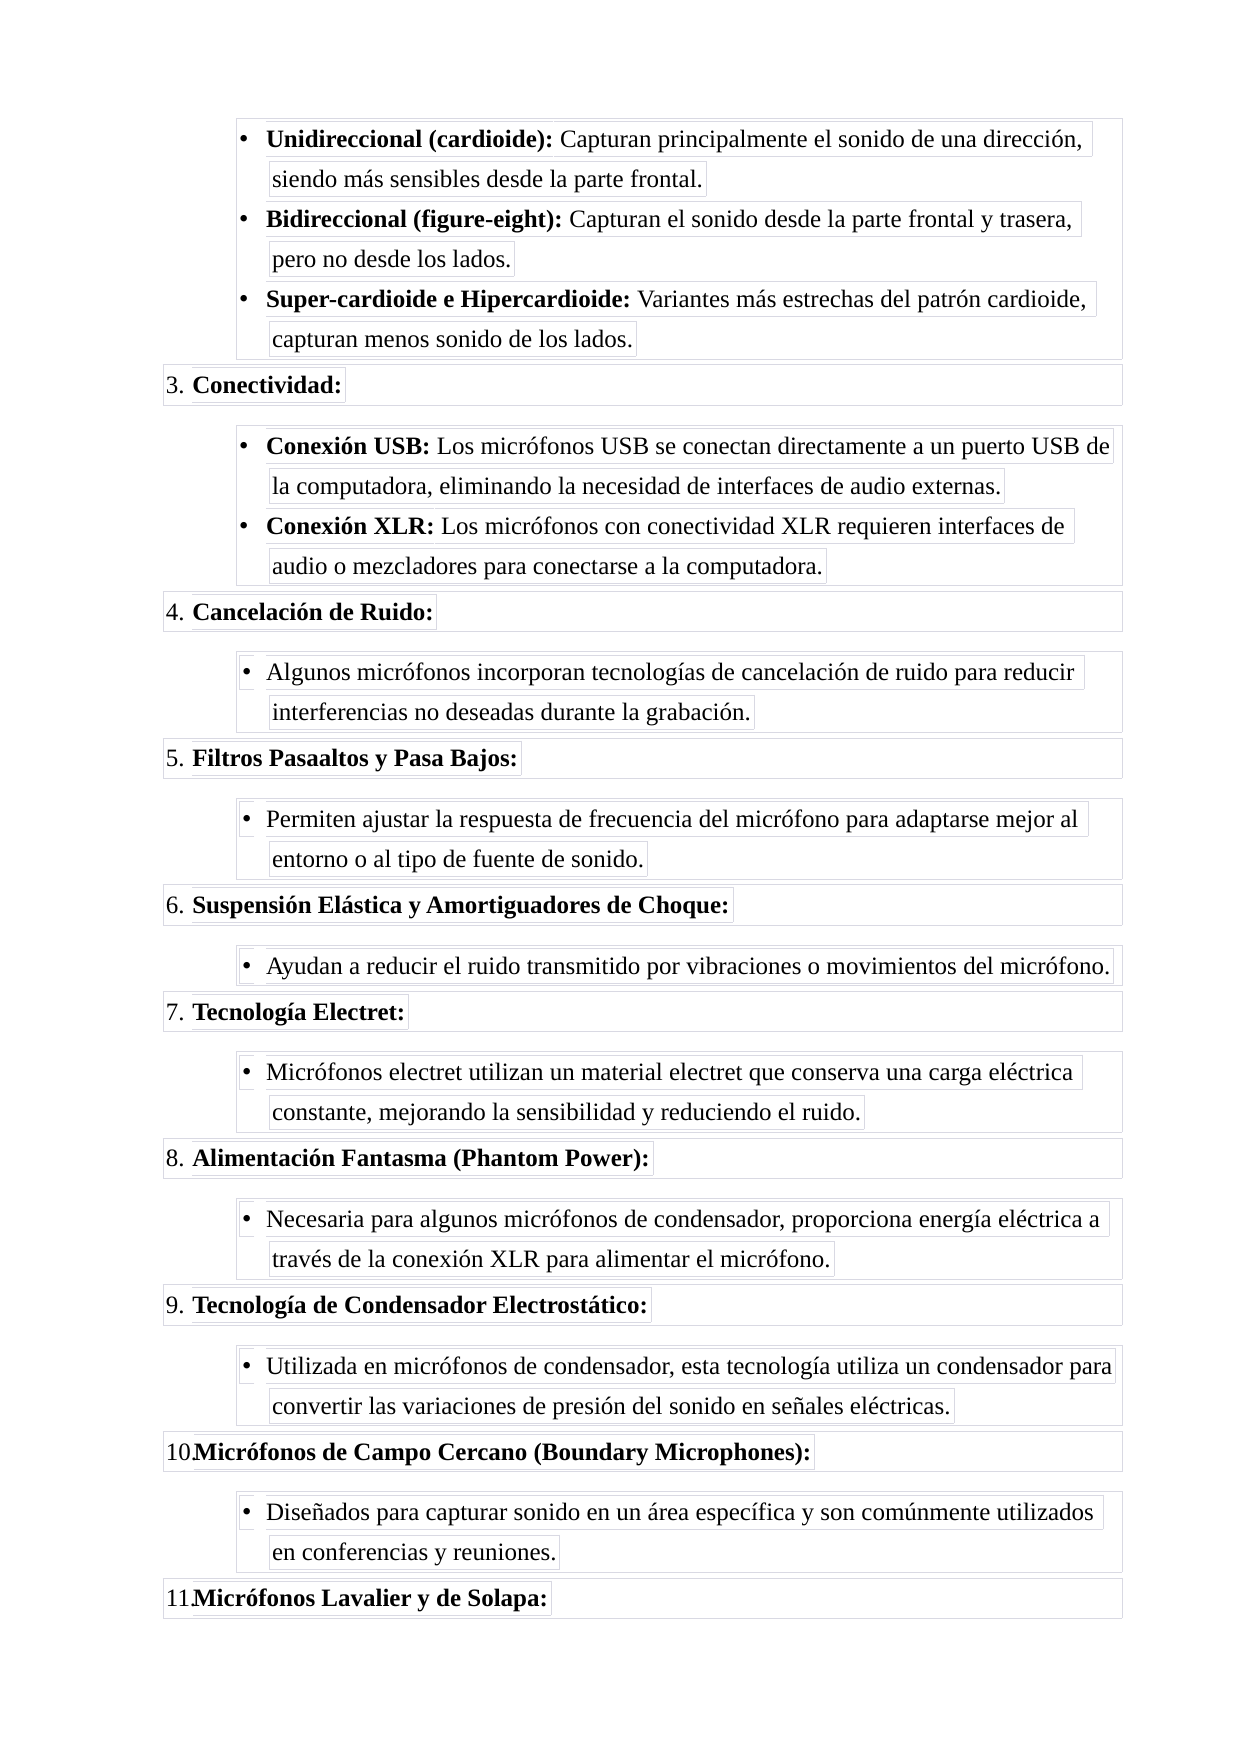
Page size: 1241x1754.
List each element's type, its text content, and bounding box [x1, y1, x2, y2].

list Micrófonos de Campo Cercano (Boundary Microphones): [164, 1432, 1122, 1471]
list Diseñados para capturar sonido en un área específica y son comúnmente utilizados en conferencias y reuniones. [237, 1492, 1122, 1572]
list Bidireccional (figure-eight): Capturan el sonido desde la parte frontal y trasera, pero no desde los lados. [237, 198, 1122, 276]
list Tecnología de Condensador Electrostático: [164, 1285, 1122, 1325]
list Filtros Pasaaltos y Pasa Bajos: [164, 739, 1122, 778]
list Conexión USB: Los micrófonos USB se conectan directamente a un puerto USB de la computadora, eliminando la necesidad de interfaces de audio externas. [237, 426, 1122, 503]
list Unidireccional (cardioide): Capturan principalmente el sonido de una dirección, siendo más sensibles desde la parte frontal. [237, 119, 1122, 196]
list Alimentación Fantasma (Phantom Power): [164, 1139, 1122, 1178]
list Suspensión Elástica y Amortiguadores de Choque: [164, 885, 1122, 925]
list Conexión XLR: Los micrófonos con conectividad XLR requieren interfaces de audio o mezcladores para conectarse a la computadora. [237, 505, 1122, 585]
list Utilizada en micrófonos de condensador, esta tecnología utiliza un condensador para convertir las variaciones de presión del sonido en señales eléctricas. [237, 1346, 1122, 1425]
list Permiten ajustar la respuesta de frecuencia del micrófono para adaptarse mejor al entorno o al tipo de fuente de sonido. [237, 799, 1122, 879]
list Micrófonos Lavalier y de Solapa: [164, 1579, 1122, 1618]
list Super-cardioide e Hipercardioide: Variantes más estrechas del patrón cardioide, capturan menos sonido de los lados. [237, 278, 1122, 359]
list Necesaria para algunos micrófonos de condensador, proporciona energía eléctrica a través de la conexión XLR para alimentar el micrófono. [237, 1199, 1122, 1279]
list Cancelación de Ruido: [164, 592, 1122, 631]
list Algunos micrófonos incorporan tecnologías de cancelación de ruido para reducir interferencias no deseadas durante la grabación. [237, 652, 1122, 732]
list Micrófonos electret utilizan un material electret que conserva una carga eléctrica constante, mejorando la sensibilidad y reduciendo el ruido. [237, 1052, 1122, 1132]
list Conectividad: [164, 365, 1122, 405]
list Tecnología Electret: [164, 992, 1122, 1031]
list Ayudan a reducir el ruido transmitido por vibraciones o movimientos del micrófono. [237, 946, 1122, 985]
